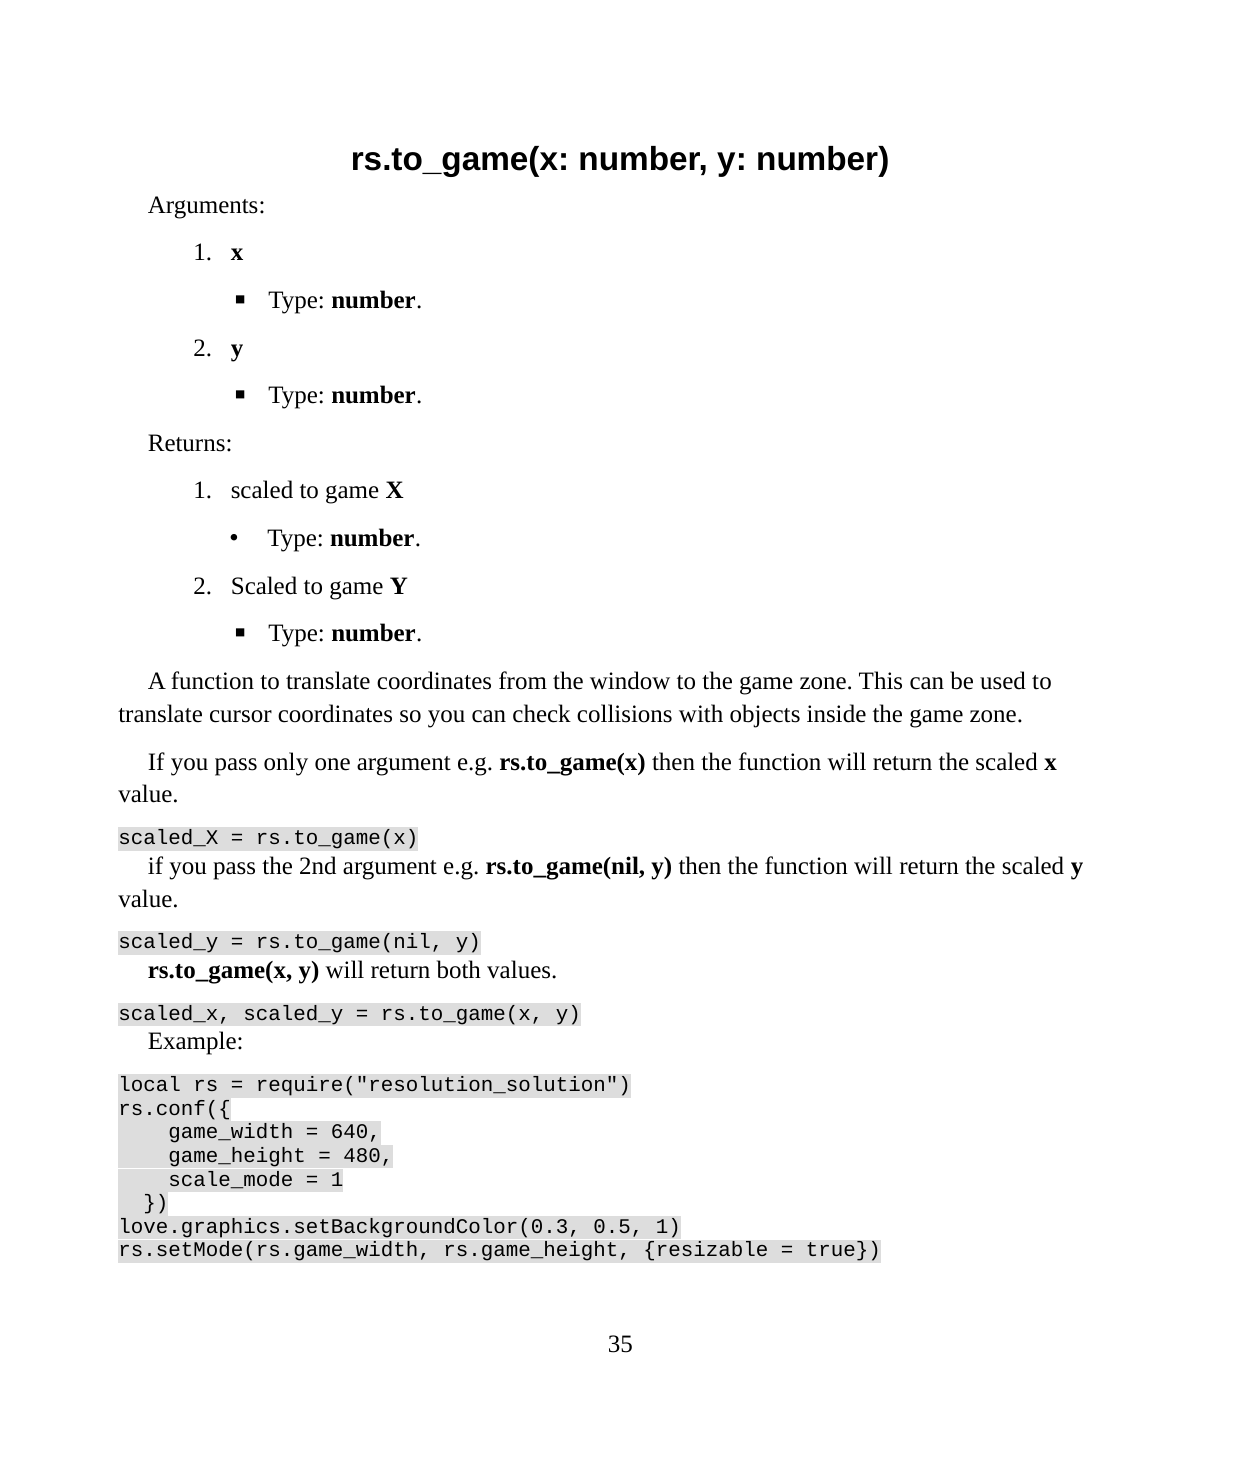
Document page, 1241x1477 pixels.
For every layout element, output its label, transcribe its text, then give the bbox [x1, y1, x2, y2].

list x [193, 237, 1122, 266]
text game_width = 640, [381, 1121, 1122, 1145]
list Type: number. [229, 523, 1122, 552]
text A function to translate coordinates from the window to the game zone. This can be used to translate cursor coordinates so you can check collisions with objects inside the game zone. [118, 666, 1122, 728]
list Type: number. [231, 380, 1122, 409]
list Type: number. [231, 285, 1122, 314]
text scaled_X = rs.to_game(x) [418, 827, 1122, 851]
text love.graphics.setBackgroundColor(0.3, 0.5, 1) [681, 1216, 1122, 1239]
text rs.setMode(rs.game_width, rs.game_height, {resizable = true}) [118, 1239, 1122, 1263]
text If you pass only one argument e.g. rs.to_game(x) then the function will return the scaled x value. [118, 747, 1122, 808]
text Arguments: [118, 190, 1122, 219]
text Returns: [118, 428, 1122, 457]
list scaled to game X [193, 476, 1122, 504]
text rs.to_game(x, y) will return both values. [118, 955, 1122, 984]
text scaled_x, scaled_y = rs.to_game(x, y) [581, 1003, 1122, 1026]
text rs.conf({ [231, 1098, 1122, 1121]
list Type: number. [231, 618, 1122, 647]
subtitle rs.to_game(x: number, y: number) [118, 139, 1122, 177]
list Scaled to game Y [193, 571, 1122, 599]
text if you pass the 2nd argument e.g. rs.to_game(nil, y) then the function will return the scaled y value. [118, 851, 1122, 913]
text }) [168, 1192, 1122, 1216]
list y [193, 333, 1122, 361]
text Example: [118, 1026, 1122, 1055]
text scaled_y = rs.to_game(nil, y) [481, 931, 1122, 955]
text scale_mode = 1 [118, 1168, 1122, 1192]
text local rs = require("resolution_solution") [631, 1074, 1122, 1098]
text game_height = 480, [393, 1145, 1122, 1168]
